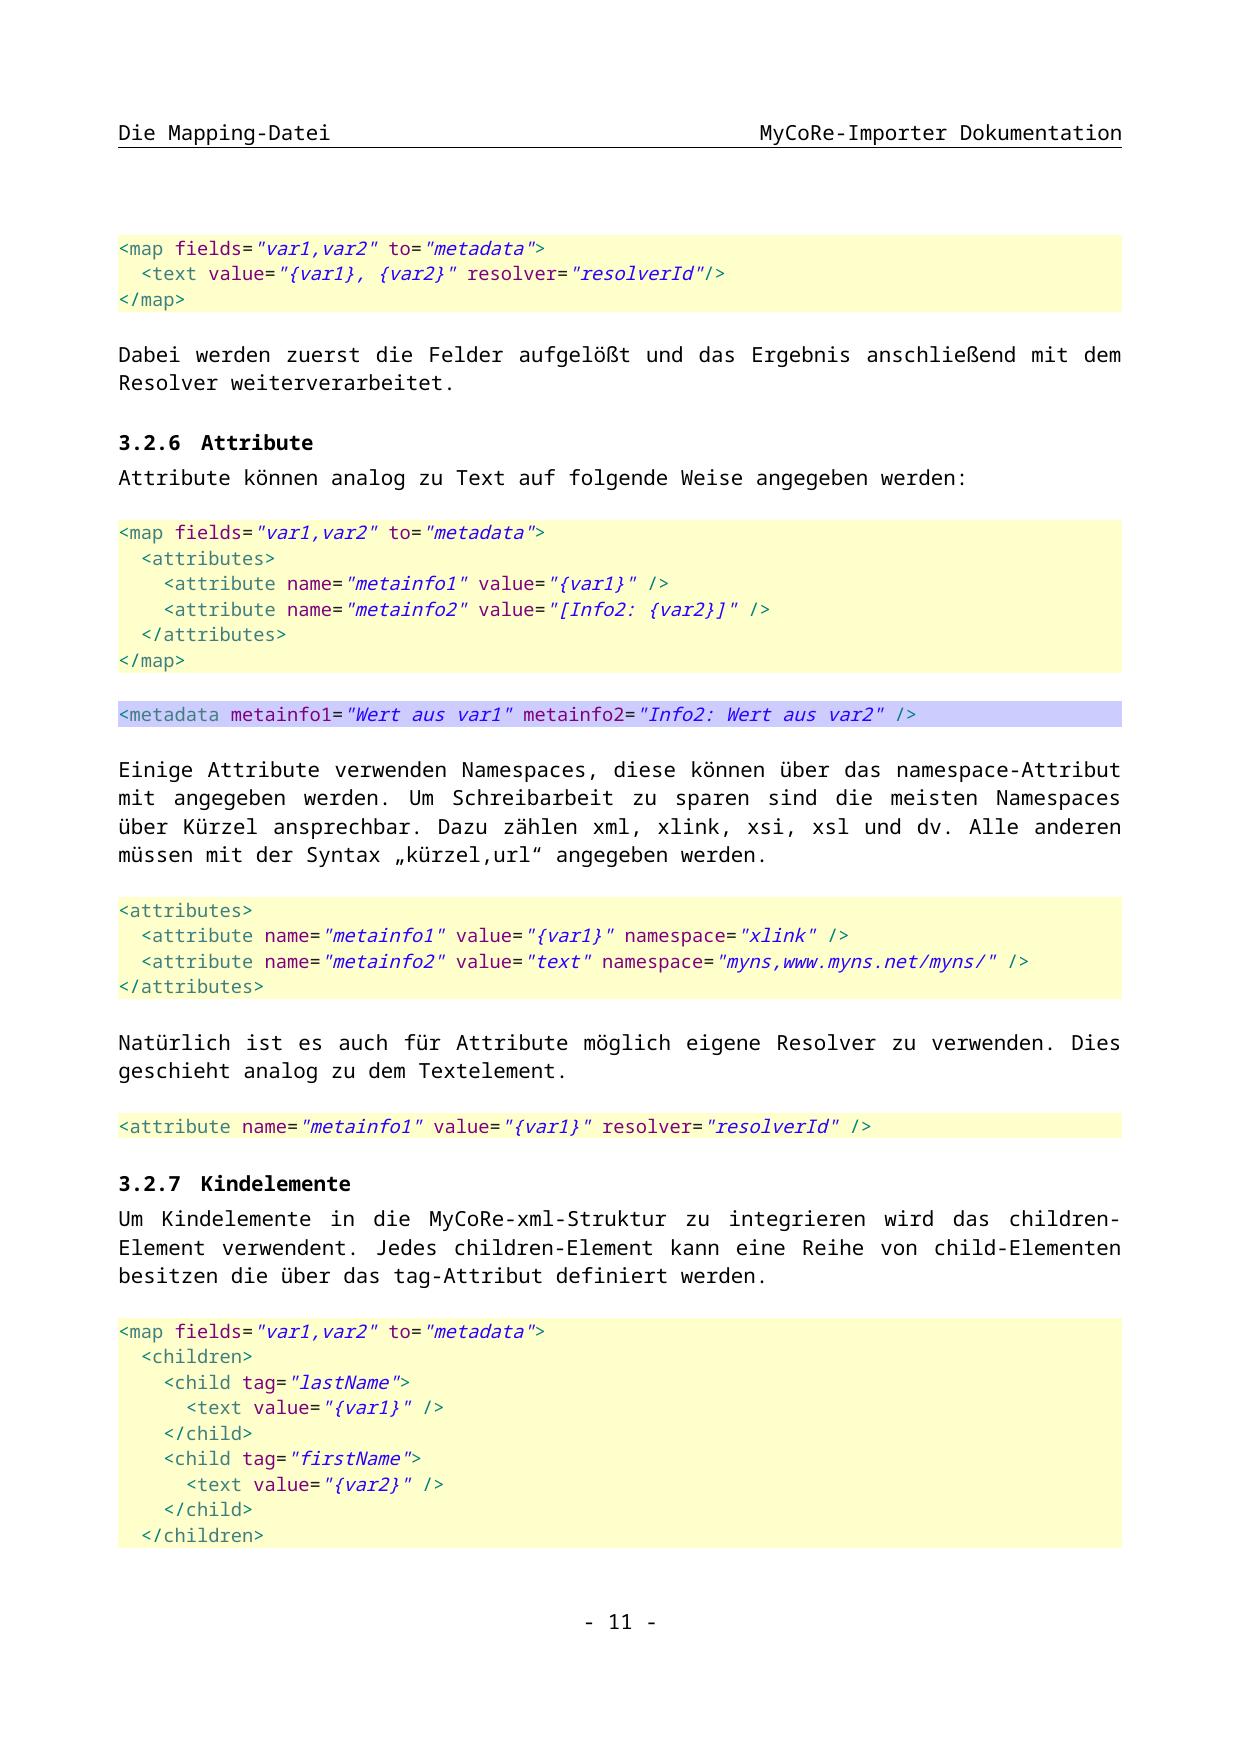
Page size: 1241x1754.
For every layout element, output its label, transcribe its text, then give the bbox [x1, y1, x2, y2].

text <child tag="lastName"> [118, 1369, 1122, 1394]
text Dabei werden zuerst die Felder aufgelößt und das Ergebnis anschließend mit dem Resolver weiterverarbeitet. [118, 340, 1122, 397]
text <map fields="var1,var2" to="metadata"> [118, 519, 1122, 545]
text <child tag="firstName"> [118, 1446, 1122, 1471]
subtitle Kindelemente [118, 1169, 1122, 1198]
text <attribute name="metainfo1" value="{var1}" /> [118, 571, 1122, 596]
text </attributes> [118, 622, 1122, 647]
text <attribute name="metainfo1" value="{var1}" resolver="resolverId" /> [118, 1113, 1122, 1138]
text </children> [118, 1522, 1122, 1548]
text </child> [118, 1497, 1122, 1522]
text <text value="{var2}" /> [118, 1471, 1122, 1497]
text </attributes> [118, 974, 1122, 999]
text <attribute name="metainfo2" value="[Info2: {var2}]" /> [118, 596, 1122, 622]
text Attribute können analog zu Text auf folgende Weise angegeben werden: [118, 463, 1122, 491]
text Einige Attribute verwenden Namespaces, diese können über das namespace-Attribut mit angegeben werden. Um Schreibarbeit zu sparen sind die meisten Namespaces über Kürzel ansprechbar. Dazu zählen xml, xlink, xsi, xsl und dv. Alle anderen müssen mit der Syntax „kürzel,url“ angegeben werden. [118, 755, 1122, 869]
text <attribute name="metainfo1" value="{var1}" namespace="xlink" /> [118, 923, 1122, 948]
subtitle Attribute [118, 428, 1122, 456]
text </map> [118, 286, 1122, 312]
text Um Kindelemente in die MyCoRe-xml-Struktur zu integrieren wird das children-Element verwendent. Jedes children-Element kann eine Reihe von child-Elementen besitzen die über das tag-Attribut definiert werden. [118, 1204, 1122, 1289]
text <children> [118, 1343, 1122, 1369]
text </child> [118, 1420, 1122, 1446]
text Natürlich ist es auch für Attribute möglich eigene Resolver zu verwenden. Dies geschieht analog zu dem Textelement. [118, 1028, 1122, 1084]
text <attributes> [118, 545, 1122, 571]
text <map fields="var1,var2" to="metadata"> [118, 1318, 1122, 1343]
text <map fields="var1,var2" to="metadata"> [118, 235, 1122, 261]
text <metadata metainfo1="Wert aus var1" metainfo2="Info2: Wert aus var2" /> [118, 701, 1122, 727]
text <attributes> [118, 897, 1122, 923]
text </map> [118, 647, 1122, 673]
text <text value="{var1}, {var2}" resolver="resolverId"/> [118, 261, 1122, 286]
text <attribute name="metainfo2" value="text" namespace="myns,www.myns.net/myns/" /> [118, 948, 1122, 974]
text <text value="{var1}" /> [118, 1394, 1122, 1420]
